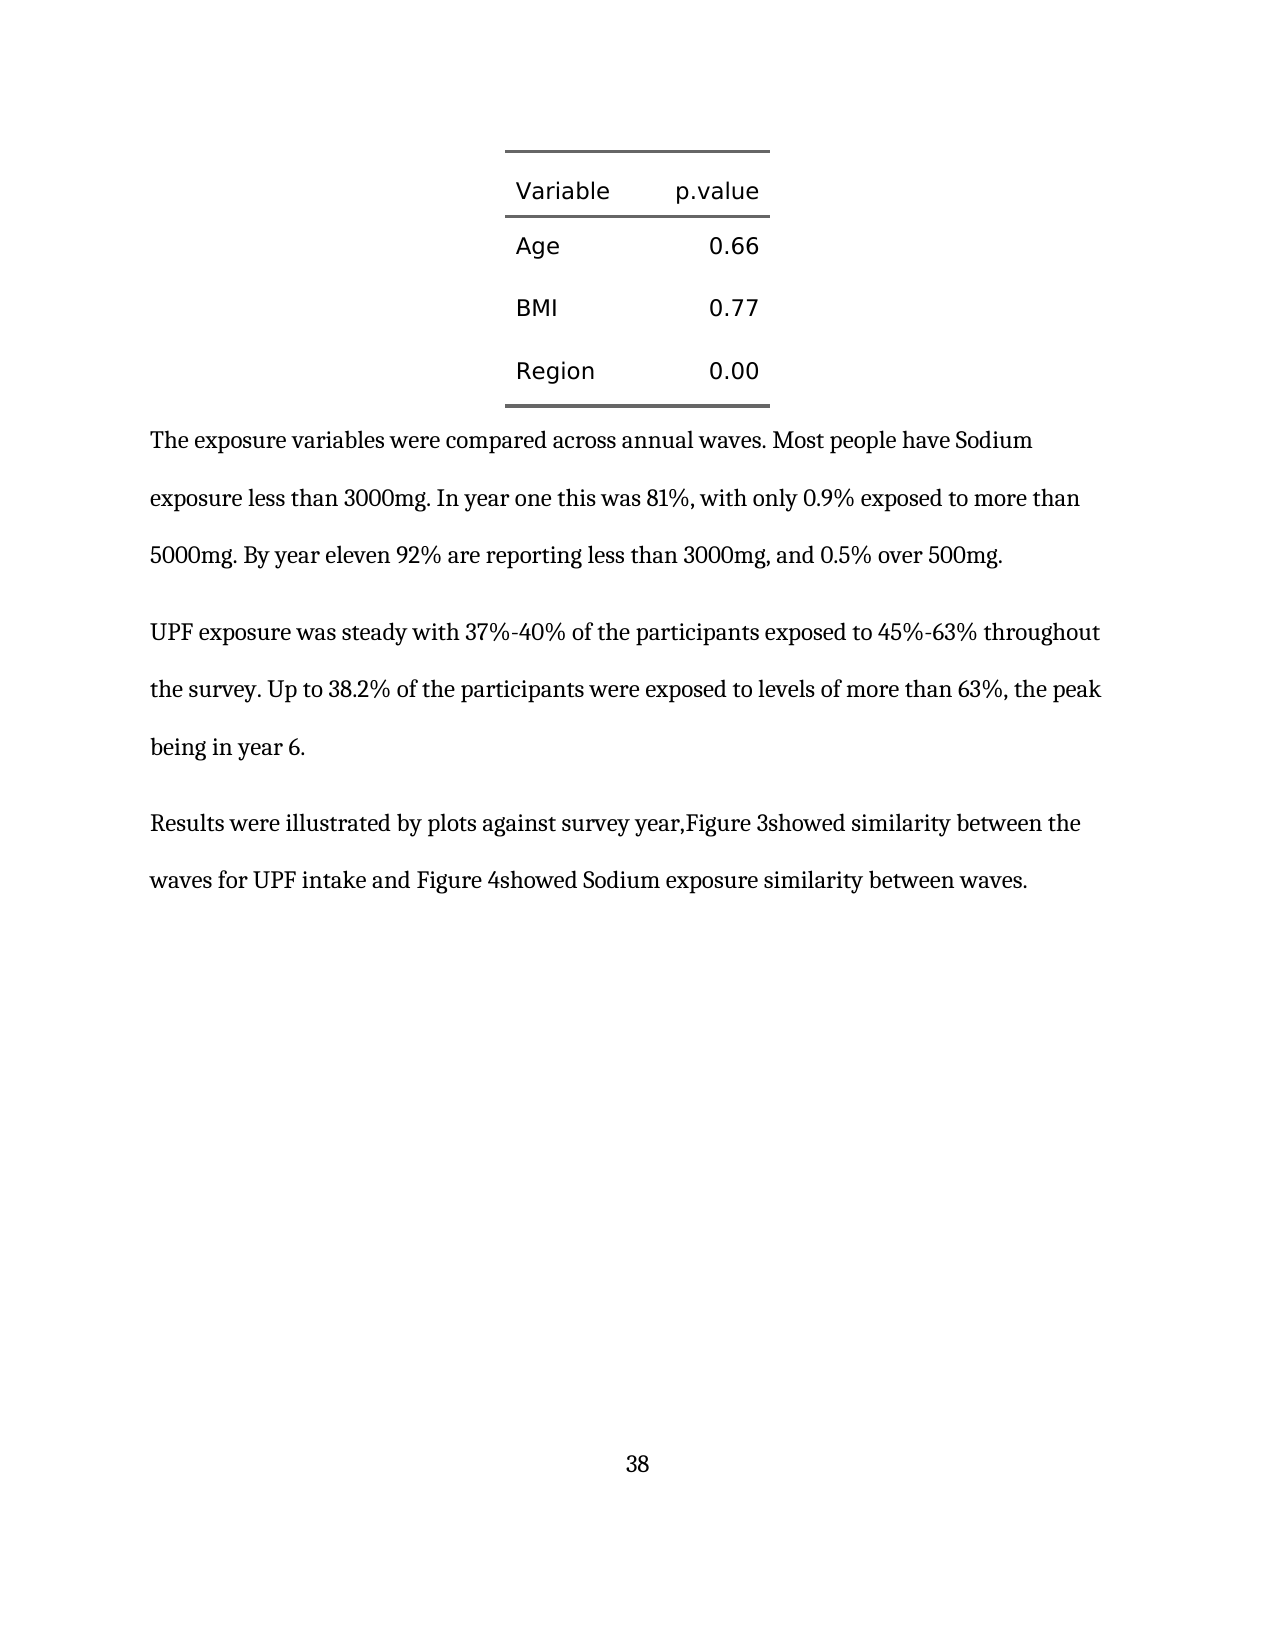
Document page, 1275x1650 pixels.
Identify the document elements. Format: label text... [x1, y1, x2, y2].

table_cell 0.77 [643, 279, 770, 339]
text Results were illustrated by plots against survey year,Figure 3showed similarity between the waves for UPF intake and Figure 4showed Sodium exposure similarity between waves. [150, 809, 1125, 895]
table_header Variable [505, 153, 642, 215]
table_cell Region [505, 339, 642, 404]
table_cell BMI [505, 279, 642, 339]
table_header p.value [643, 153, 770, 215]
table_cell 0.66 [643, 218, 770, 279]
text UPF exposure was steady with 37%-40% of the participants exposed to 45%-63% throughout the survey. Up to 38.2% of the participants were exposed to levels of more than 63%, the peak being in year 6. [150, 617, 1125, 761]
table_cell Age [505, 218, 642, 279]
table_cell 0.00 [643, 339, 770, 404]
text The exposure variables were compared across annual waves. Most people have Sodium exposure less than 3000mg. In year one this was 81%, with only 0.9% exposed to more than 5000mg. By year eleven 92% are reporting less than 3000mg, and 0.5% over 500mg. [150, 426, 1125, 570]
